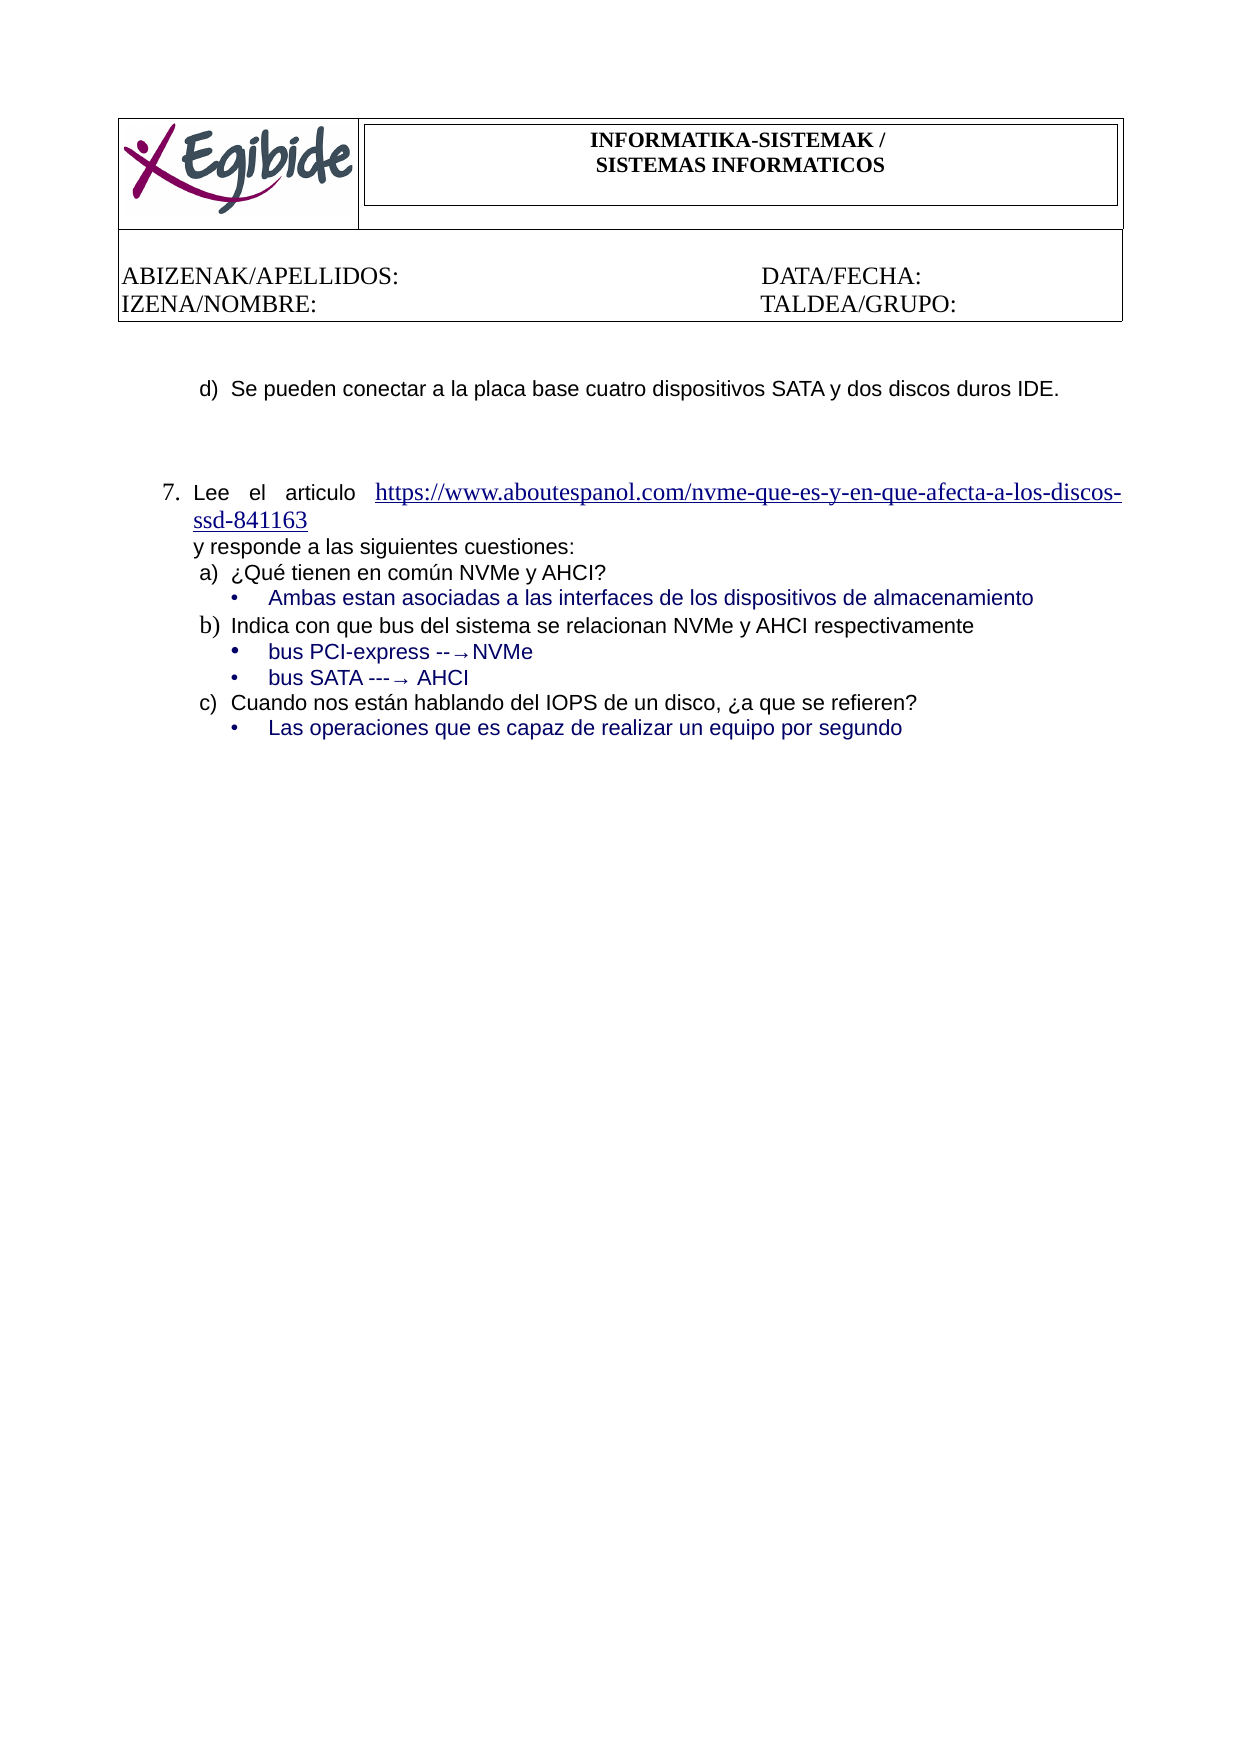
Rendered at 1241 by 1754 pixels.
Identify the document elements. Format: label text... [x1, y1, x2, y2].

list Las operaciones que es capaz de realizar un equipo por segundo [231, 715, 1122, 740]
list Indica con que bus del sistema se relacionan NVMe y AHCI respectivamente [193, 610, 1122, 639]
list y responde a las siguientes cuestiones: [156, 534, 1122, 559]
picture [123, 123, 353, 214]
list Se pueden conectar a la placa base cuatro dispositivos SATA y dos discos duros IDE. [193, 376, 1122, 401]
list ¿Qué tienen en común NVMe y AHCI? [193, 559, 1122, 585]
list Lee el articulo https://www.aboutespanol.com/nvme-que-es-y-en-que-afecta-a-los-discos-ssd-841163 [156, 477, 1122, 534]
list Ambas estan asociadas a las interfaces de los dispositivos de almacenamiento [231, 585, 1122, 610]
list Cuando nos están hablando del IOPS de un disco, ¿a que se refieren? [193, 690, 1122, 715]
list bus SATA ---→ AHCI [231, 664, 1122, 690]
list bus PCI-express --→NVMe [231, 639, 1122, 664]
